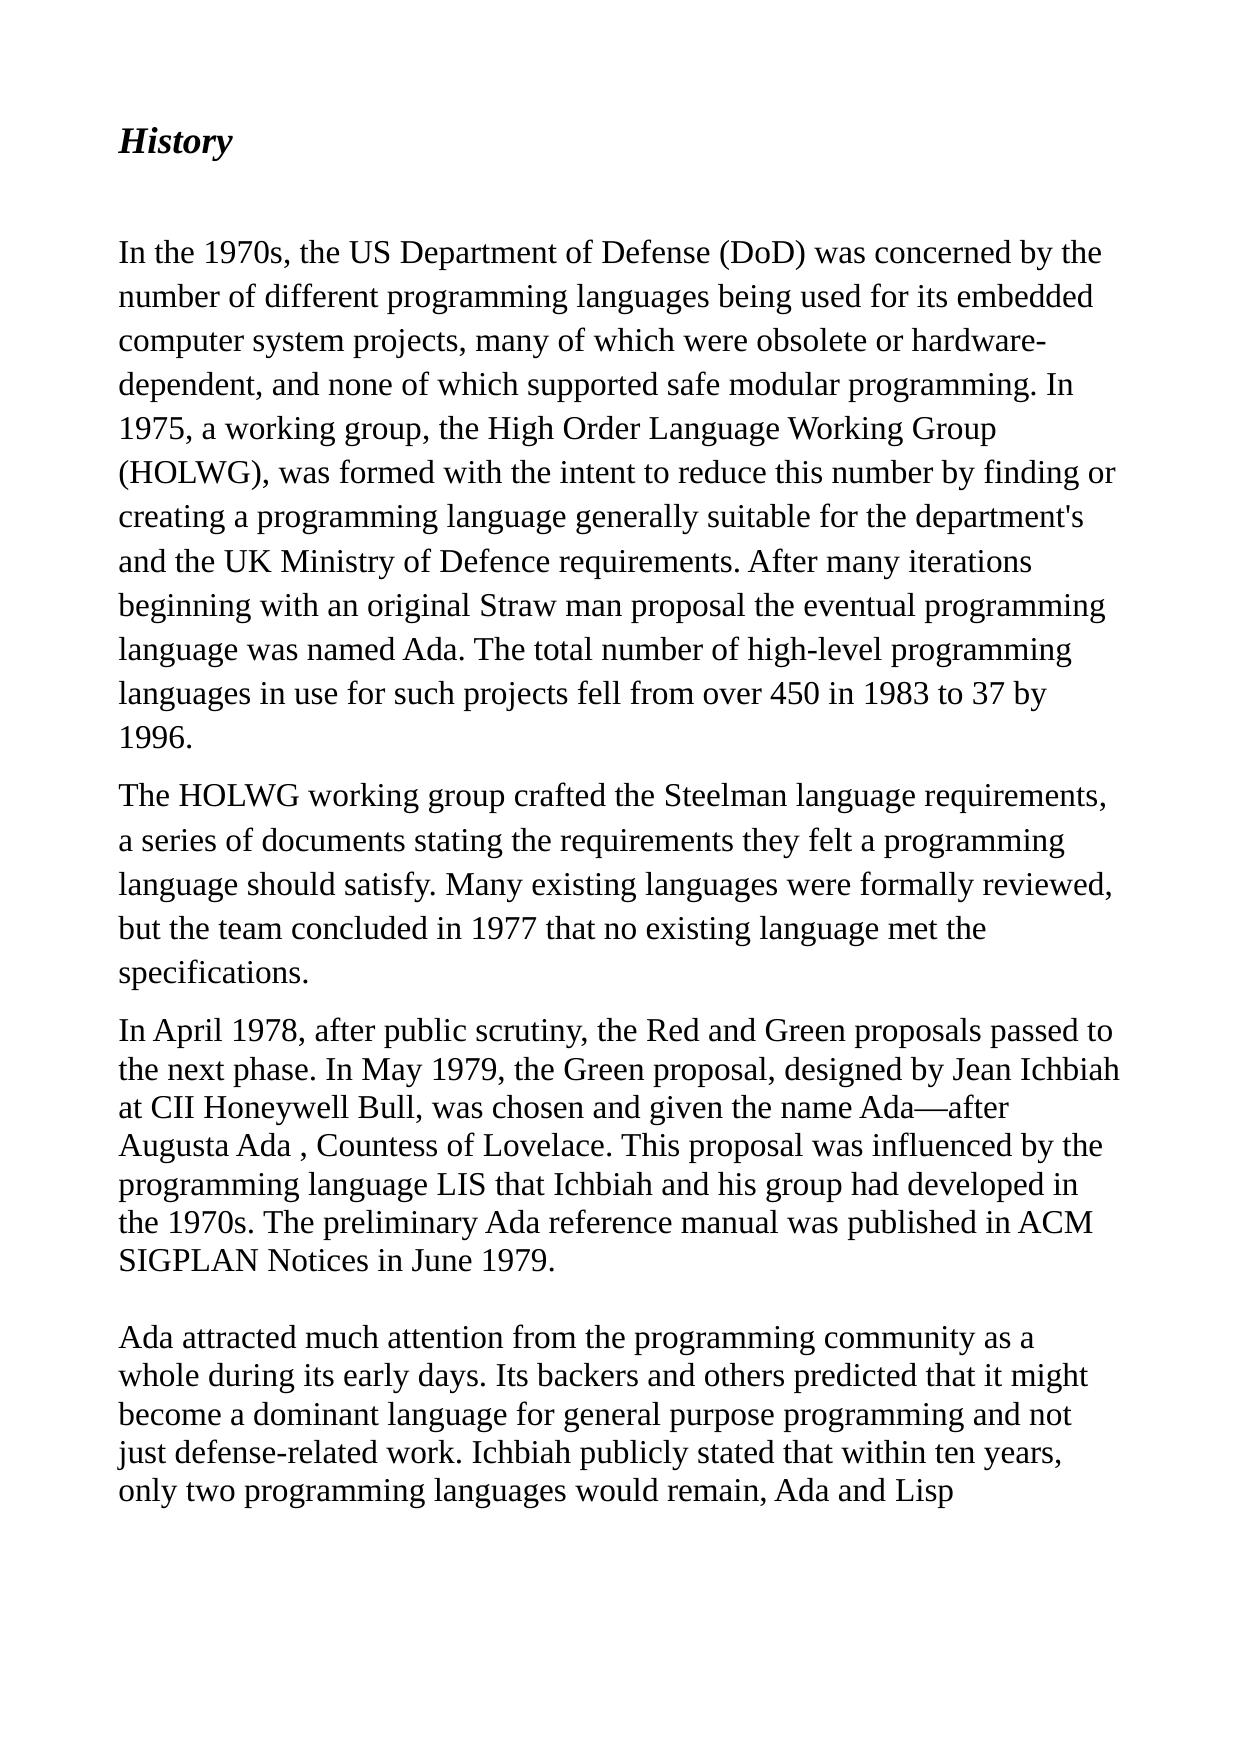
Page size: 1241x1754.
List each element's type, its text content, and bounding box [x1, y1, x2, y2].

subtitle History [118, 118, 1122, 161]
text In April 1978, after public scrutiny, the Red and Green proposals passed to the next phase. In May 1979, the Green proposal, designed by Jean Ichbiah at CII Honeywell Bull, was chosen and given the name Ada—after Augusta Ada , Countess of Lovelace. This proposal was influenced by the programming language LIS that Ichbiah and his group had developed in the 1970s. The preliminary Ada reference manual was published in ACM SIGPLAN Notices in June 1979. [118, 1011, 1122, 1279]
text Ada attracted much attention from the programming community as a whole during its early days. Its backers and others predicted that it might become a dominant language for general purpose programming and not just defense-related work. Ichbiah publicly stated that within ten years, only two programming languages would remain, Ada and Lisp [118, 1317, 1122, 1509]
text The HOLWG working group crafted the Steelman language requirements, a series of documents stating the requirements they felt a programming language should satisfy. Many existing languages were formally reviewed, but the team concluded in 1977 that no existing language met the specifications. [118, 776, 1122, 990]
text In the 1970s, the US Department of Defense (DoD) was concerned by the number of different programming languages being used for its embedded computer system projects, many of which were obsolete or hardware-dependent, and none of which supported safe modular programming. In 1975, a working group, the High Order Language Working Group (HOLWG), was formed with the intent to reduce this number by finding or creating a programming language generally suitable for the department's and the UK Ministry of Defence requirements. After many iterations beginning with an original Straw man proposal the eventual programming language was named Ada. The total number of high-level programming languages in use for such projects fell from over 450 in 1983 to 37 by 1996. [118, 232, 1122, 755]
